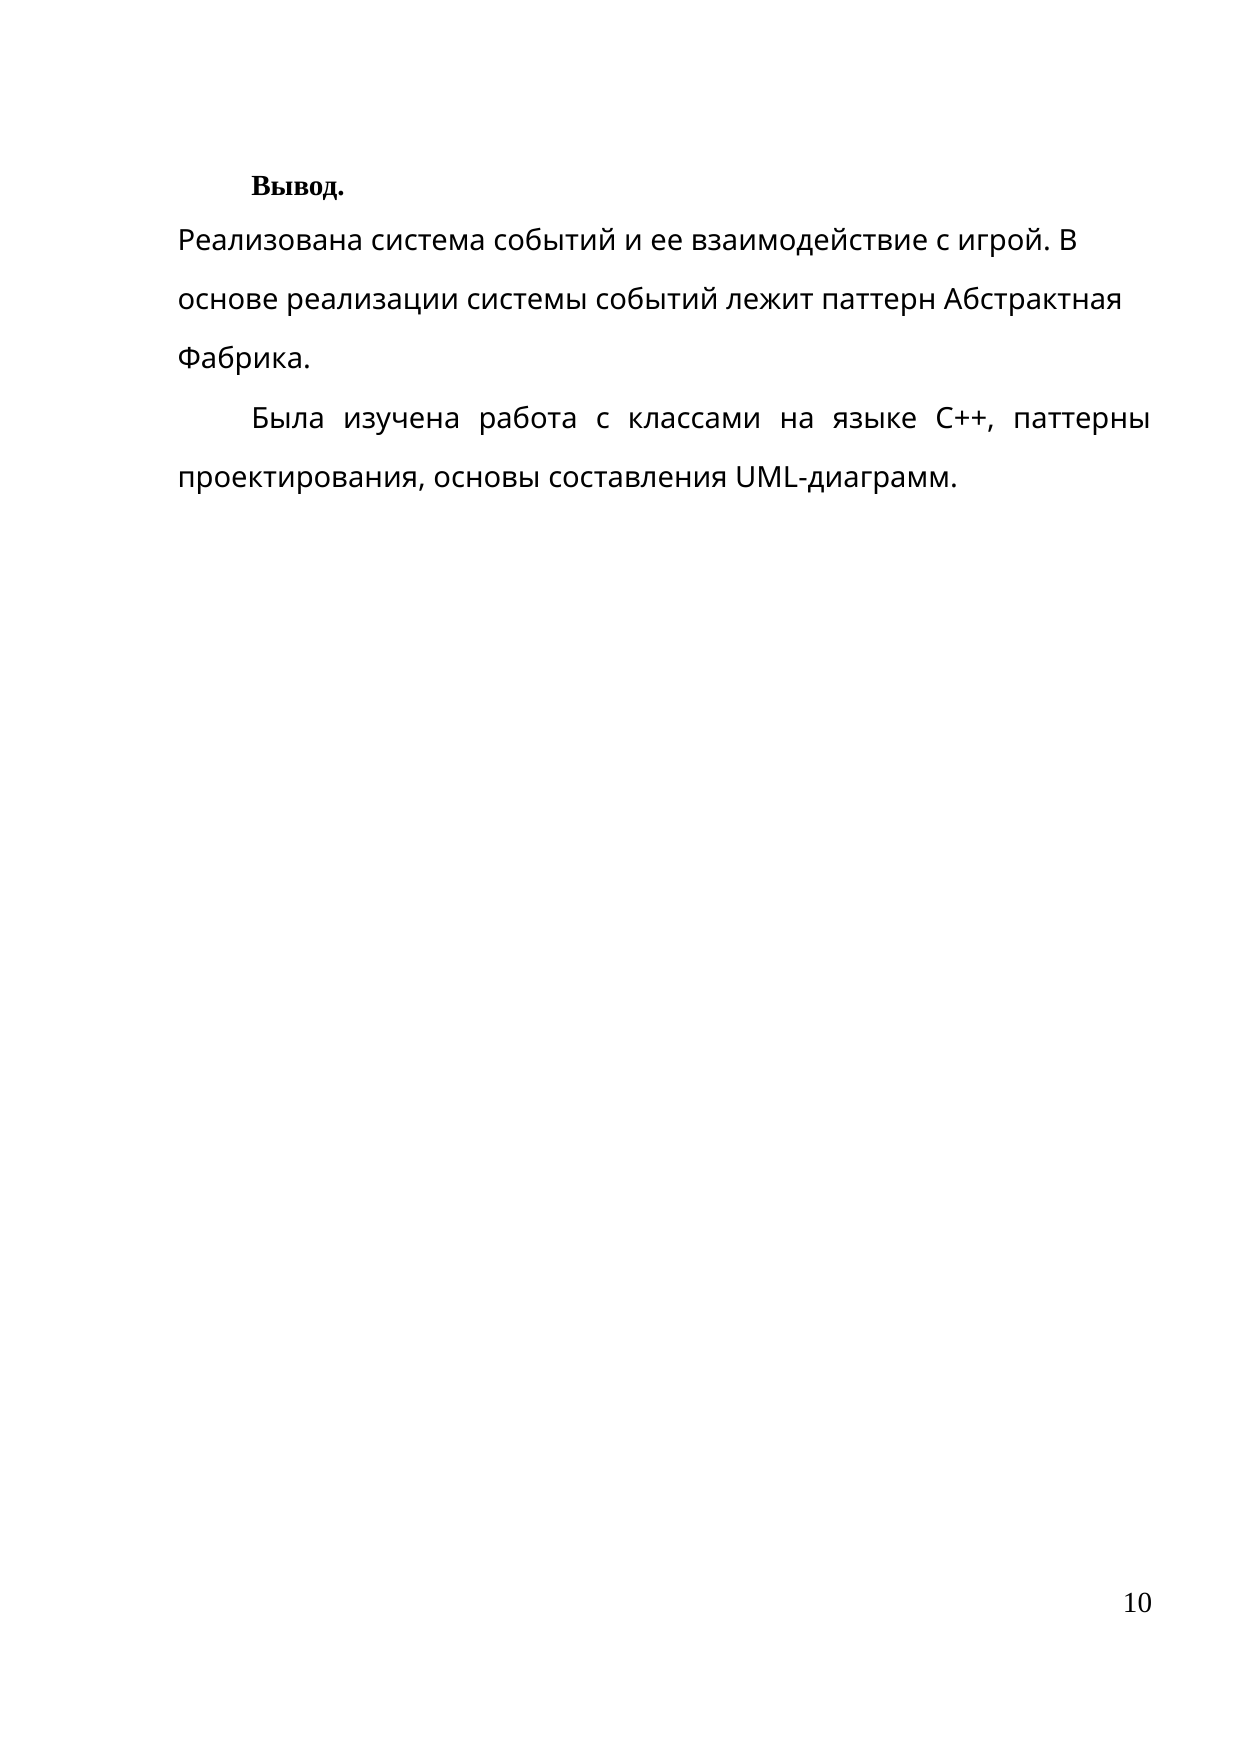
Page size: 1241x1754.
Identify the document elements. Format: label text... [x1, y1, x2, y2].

text Вывод. [177, 168, 1152, 202]
text Реализована система событий и ее взаимодействие с игрой. В основе реализации системы событий лежит паттерн Абстрактная Фабрика. [177, 219, 1152, 377]
text Была изучена работа с классами на языке C++, паттерны проектирования, основы составления UML-диаграмм. [177, 397, 1152, 496]
